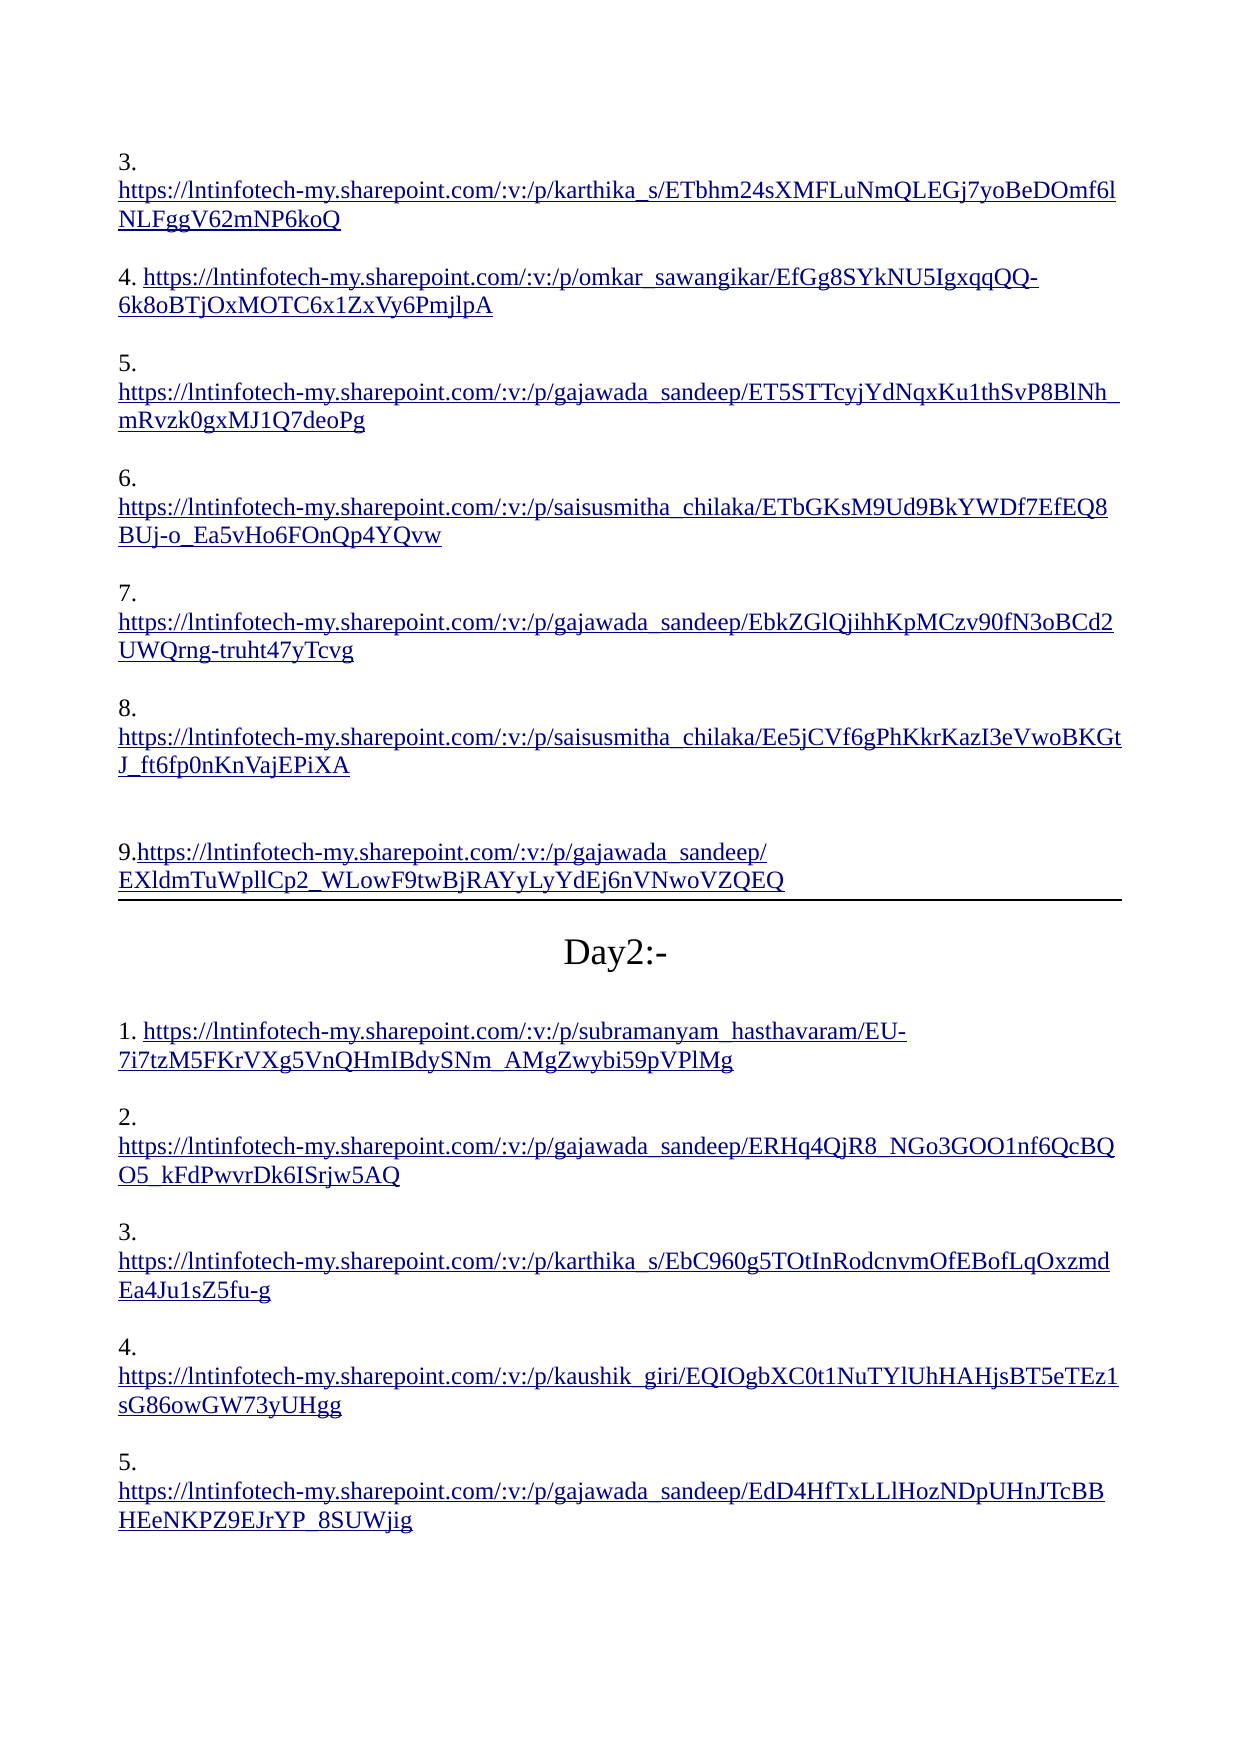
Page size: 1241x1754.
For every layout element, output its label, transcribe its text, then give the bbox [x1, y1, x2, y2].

text 5. https://lntinfotech-my.sharepoint.com/:v:/p/gajawada_sandeep/EdD4HfTxLLlHozNDpUHnJTcBBHEeNKPZ9EJrYP_8SUWjig [118, 1447, 1122, 1533]
text 3. https://lntinfotech-my.sharepoint.com/:v:/p/karthika_s/EbC960g5TOtInRodcnvmOfEBofLqOxzmdEa4Ju1sZ5fu-g [118, 1217, 1122, 1303]
text 1. https://lntinfotech-my.sharepoint.com/:v:/p/subramanyam_hasthavaram/EU-7i7tzM5FKrVXg5VnQHmIBdySNm_AMgZwybi59pVPlMg [118, 1016, 1122, 1073]
text Day2:- [118, 930, 1122, 973]
text 7. https://lntinfotech-my.sharepoint.com/:v:/p/gajawada_sandeep/EbkZGlQjihhKpMCzv90fN3oBCd2UWQrng-truht47yTcvg [118, 578, 1122, 664]
text 3. https://lntinfotech-my.sharepoint.com/:v:/p/karthika_s/ETbhm24sXMFLuNmQLEGj7yoBeDOmf6lNLFggV62mNP6koQ [118, 147, 1122, 233]
text J_ft6fp0nKnVajEPiXA [118, 748, 1122, 779]
text 5. https://lntinfotech-my.sharepoint.com/:v:/p/gajawada_sandeep/ET5STTcyjYdNqxKu1thSvP8BlNh_mRvzk0gxMJ1Q7deoPg [118, 348, 1122, 434]
text 9.https://lntinfotech-my.sharepoint.com/:v:/p/gajawada_sandeep/EXldmTuWpllCp2_WLowF9twBjRAYyLyYdEj6nVNwoVZQEQ [118, 837, 1122, 899]
text 6. https://lntinfotech-my.sharepoint.com/:v:/p/saisusmitha_chilaka/ETbGKsM9Ud9BkYWDf7EfEQ8BUj-o_Ea5vHo6FOnQp4YQvw [118, 463, 1122, 549]
text 8. https://lntinfotech-my.sharepoint.com/:v:/p/saisusmitha_chilaka/Ee5jCVf6gPhKkrKazI3eVwoBKGt [118, 693, 1122, 747]
text 4. https://lntinfotech-my.sharepoint.com/:v:/p/omkar_sawangikar/EfGg8SYkNU5IgxqqQQ-6k8oBTjOxMOTC6x1ZxVy6PmjlpA [118, 262, 1122, 319]
text 2. https://lntinfotech-my.sharepoint.com/:v:/p/gajawada_sandeep/ERHq4QjR8_NGo3GOO1nf6QcBQO5_kFdPwvrDk6ISrjw5AQ [118, 1102, 1122, 1188]
text 4. https://lntinfotech-my.sharepoint.com/:v:/p/kaushik_giri/EQIOgbXC0t1NuTYlUhHAHjsBT5eTEz1sG86owGW73yUHgg [118, 1332, 1122, 1418]
